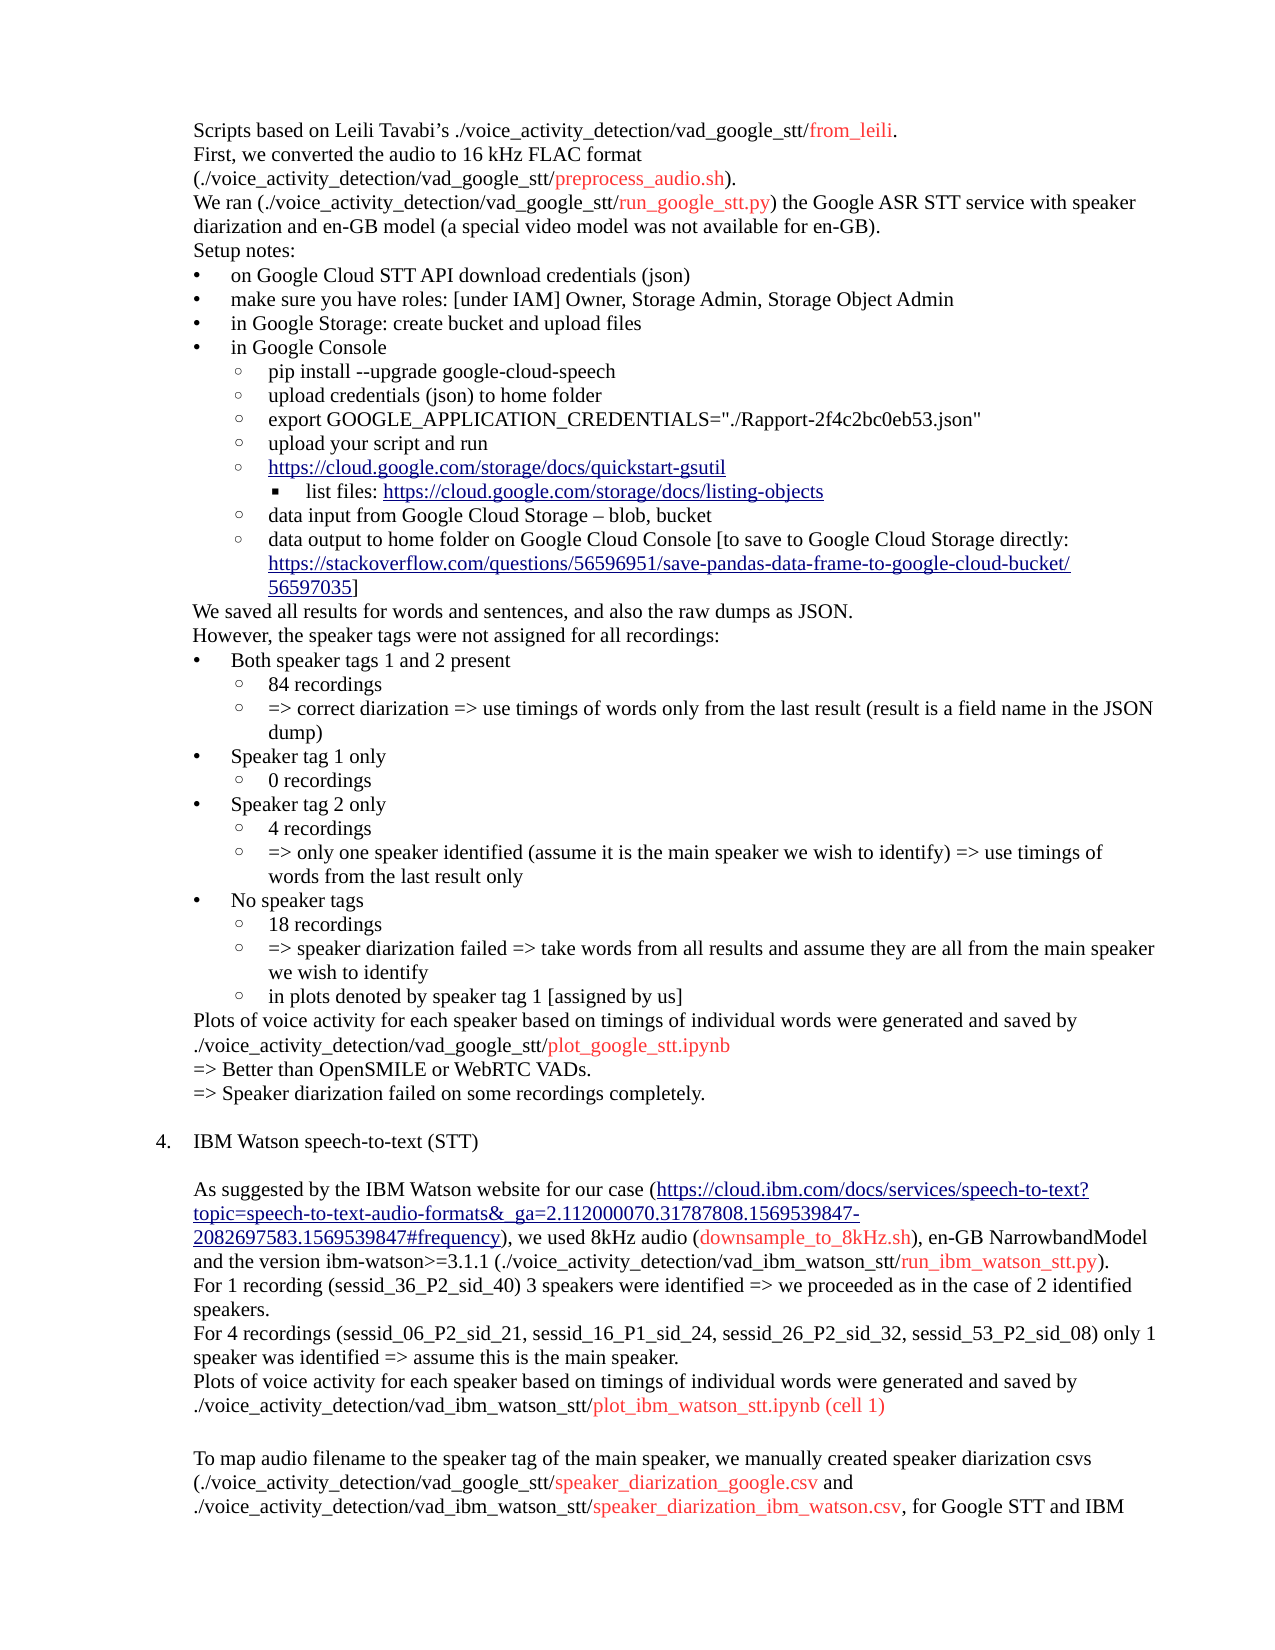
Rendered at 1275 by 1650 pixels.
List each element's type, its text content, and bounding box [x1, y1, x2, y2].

list data input from Google Cloud Storage – blob, bucket [231, 503, 1157, 527]
list => Better than OpenSMILE or WebRTC VADs. [156, 1057, 1157, 1081]
list Scripts based on Leili Tavabi’s ./voice_activity_detection/vad_google_stt/from_leili. [156, 118, 1157, 142]
list make sure you have roles: [under IAM] Owner, Storage Admin, Storage Object Admin [193, 287, 1157, 311]
list First, we converted the audio to 16 kHz FLAC format (./voice_activity_detection/vad_google_stt/preprocess_audio.sh). [156, 142, 1157, 190]
list 18 recordings [231, 912, 1157, 936]
list For 4 recordings (sessid_06_P2_sid_21, sessid_16_P1_sid_24, sessid_26_P2_sid_32, sessid_53_P2_sid_08) only 1 speaker was identified => assume this is the main speaker. [156, 1321, 1157, 1369]
list data output to home folder on Google Cloud Console [to save to Google Cloud Storage directly: https://stackoverflow.com/questions/56596951/save-pandas-data-frame-to-google-cloud-bucket/56597035] [231, 527, 1157, 599]
list 84 recordings [231, 672, 1157, 696]
list upload credentials (json) to home folder [231, 383, 1157, 407]
list 4 recordings [231, 816, 1157, 840]
list in Google Storage: create bucket and upload files [193, 311, 1157, 335]
list in Google Console [193, 335, 1157, 359]
list Plots of voice activity for each speaker based on timings of individual words were generated and saved by ./voice_activity_detection/vad_ibm_watson_stt/plot_ibm_watson_stt.ipynb (cell 1) [156, 1369, 1157, 1417]
list pip install --upgrade google-cloud-speech [231, 359, 1157, 383]
list Plots of voice activity for each speaker based on timings of individual words were generated and saved by ./voice_activity_detection/vad_google_stt/plot_google_stt.ipynb [156, 1008, 1157, 1057]
text We saved all results for words and sentences, and also the raw dumps as JSON. [118, 599, 1157, 623]
list in plots denoted by speaker tag 1 [assigned by us] [231, 984, 1157, 1008]
list https://cloud.google.com/storage/docs/quickstart-gsutil [231, 455, 1157, 479]
list export GOOGLE_APPLICATION_CREDENTIALS="./Rapport-2f4c2bc0eb53.json" [231, 407, 1157, 431]
list => Speaker diarization failed on some recordings completely. [156, 1081, 1157, 1105]
list => correct diarization => use timings of words only from the last result (result is a field name in the JSON dump) [231, 696, 1157, 744]
list on Google Cloud STT API download credentials (json) [193, 262, 1157, 287]
list => speaker diarization failed => take words from all results and assume they are all from the main speaker we wish to identify [231, 936, 1157, 984]
list Speaker tag 2 only [193, 792, 1157, 816]
list To map audio filename to the speaker tag of the main speaker, we manually created speaker diarization csvs (./voice_activity_detection/vad_google_stt/speaker_diarization_google.csv and ./voice_activity_detection/vad_ibm_watson_stt/speaker_diarization_ibm_watson.csv, for Google STT and IBM [156, 1446, 1157, 1518]
list Setup notes: [156, 238, 1157, 262]
list As suggested by the IBM Watson website for our case (https://cloud.ibm.com/docs/services/speech-to-text?topic=speech-to-text-audio-formats&_ga=2.112000070.31787808.1569539847-2082697583.1569539847#frequency), we used 8kHz audio (downsample_to_8kHz.sh), en-GB NarrowbandModel and the version ibm-watson>=3.1.1 (./voice_activity_detection/vad_ibm_watson_stt/run_ibm_watson_stt.py). [156, 1177, 1157, 1273]
list No speaker tags [193, 888, 1157, 912]
list list files: https://cloud.google.com/storage/docs/listing-objects [268, 479, 1157, 503]
list IBM Watson speech-to-text (STT) [156, 1129, 1157, 1153]
list 0 recordings [231, 768, 1157, 792]
list For 1 recording (sessid_36_P2_sid_40) 3 speakers were identified => we proceeded as in the case of 2 identified speakers. [156, 1273, 1157, 1321]
list Both speaker tags 1 and 2 present [193, 647, 1157, 672]
list Speaker tag 1 only [193, 744, 1157, 768]
list We ran (./voice_activity_detection/vad_google_stt/run_google_stt.py) the Google ASR STT service with speaker diarization and en-GB model (a special video model was not available for en-GB). [156, 190, 1157, 238]
list => only one speaker identified (assume it is the main speaker we wish to identify) => use timings of words from the last result only [231, 840, 1157, 888]
text However, the speaker tags were not assigned for all recordings: [118, 623, 1157, 647]
list upload your script and run [231, 431, 1157, 455]
